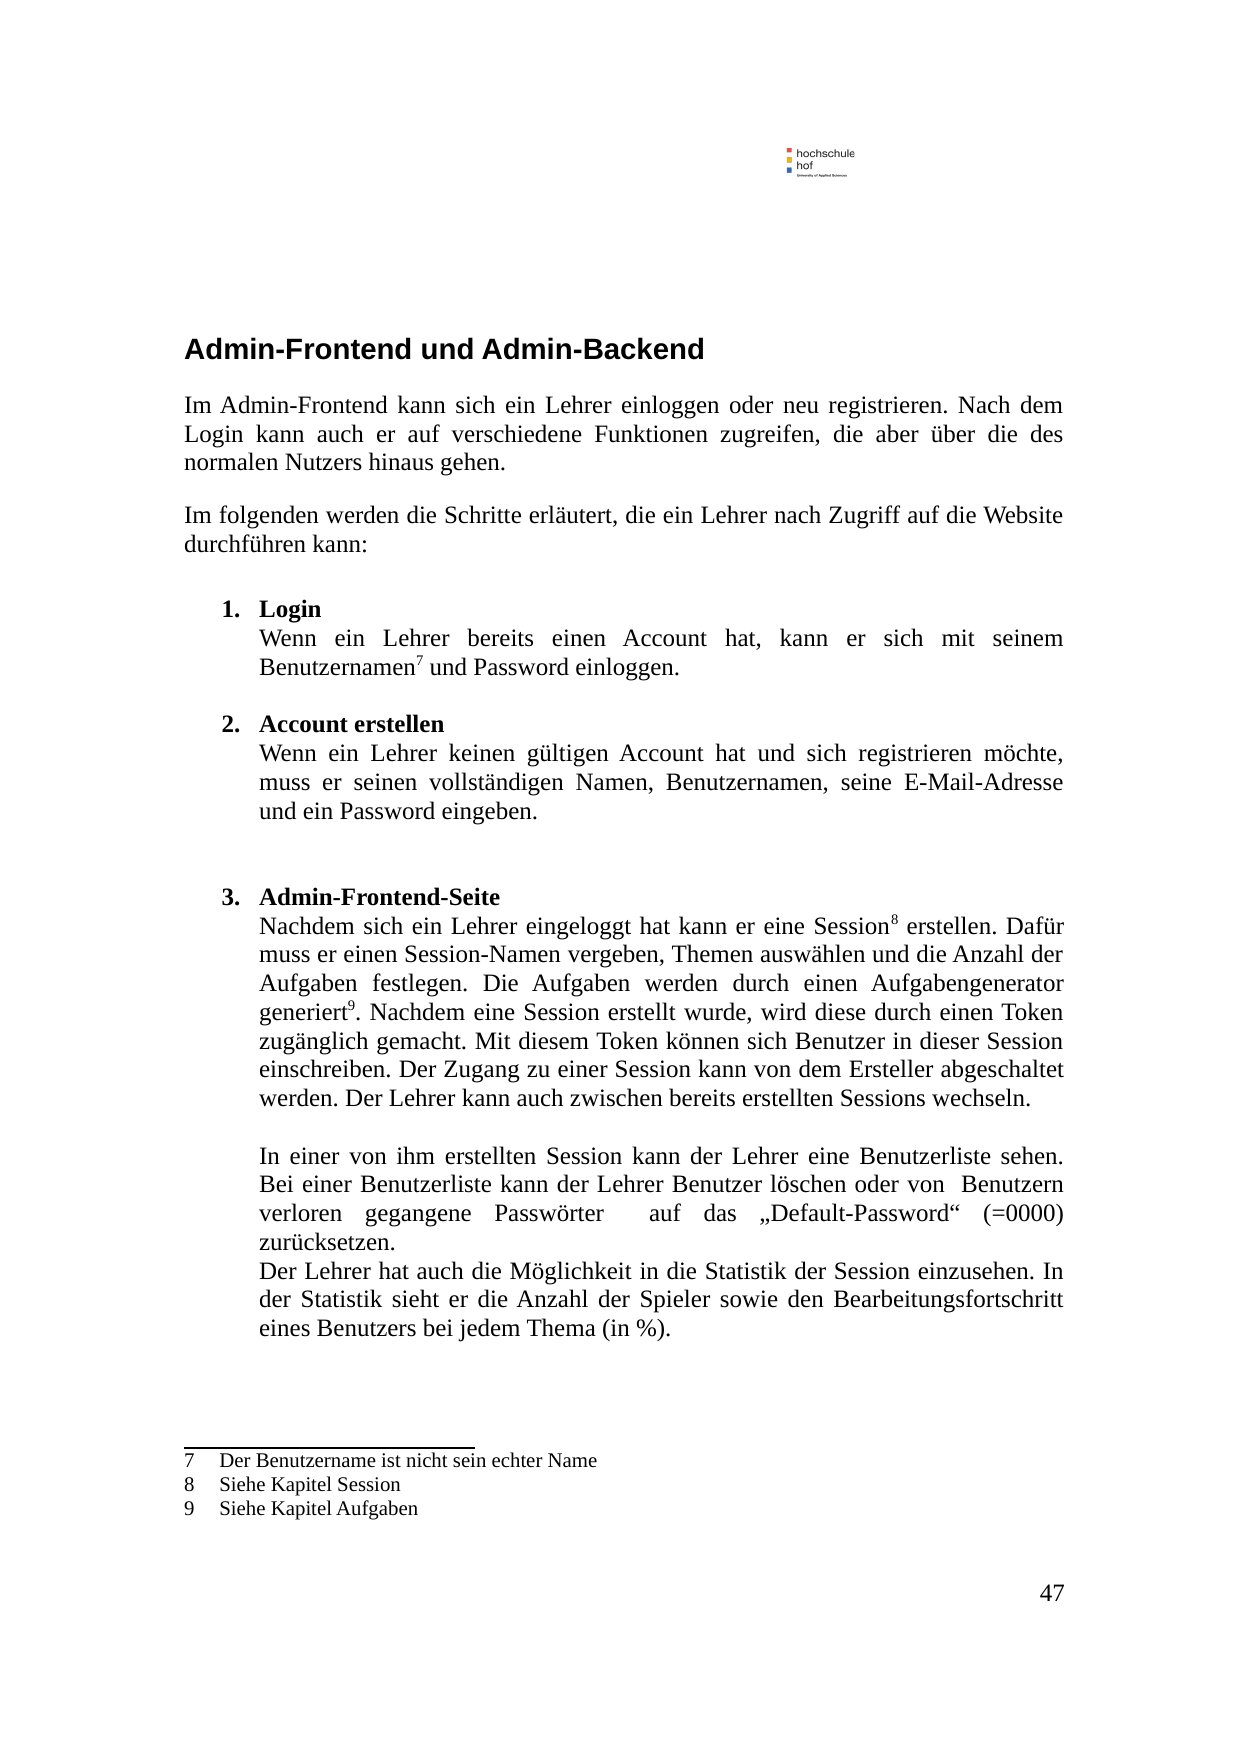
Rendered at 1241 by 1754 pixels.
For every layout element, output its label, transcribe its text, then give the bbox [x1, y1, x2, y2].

list Wenn ein Lehrer bereits einen Account hat, kann er sich mit seinem Benutzernamen und Password einloggen. [221, 623, 1064, 681]
list Login [221, 594, 1064, 623]
list In einer von ihm erstellten Session kann der Lehrer eine Benutzerliste sehen. Bei einer Benutzerliste kann der Lehrer Benutzer löschen oder von Benutzern verloren gegangene Passwörter auf das „Default-Password“ (=0000) zurücksetzen. [221, 1141, 1064, 1256]
list Admin-Frontend-Seite [221, 882, 1064, 911]
list Account erstellen [221, 709, 1064, 738]
list Der Lehrer hat auch die Möglichkeit in die Statistik der Session einzusehen. In der Statistik sieht er die Anzahl der Spieler sowie den Bearbeitungsfortschritt eines Benutzers bei jedem Thema (in %). [221, 1256, 1064, 1342]
list Nachdem sich ein Lehrer eingeloggt hat kann er eine Session erstellen. Dafür muss er einen Session-Namen vergeben, Themen auswählen und die Anzahl der Aufgaben festlegen. Die Aufgaben werden durch einen Aufgabengenerator generiert. Nachdem eine Session erstellt wurde, wird diese durch einen Token zugänglich gemacht. Mit diesem Token können sich Benutzer in dieser Session einschreiben. Der Zugang zu einer Session kann von dem Ersteller abgeschaltet werden. Der Lehrer kann auch zwischen bereits erstellten Sessions wechseln. [221, 911, 1064, 1112]
picture [786, 148, 855, 177]
list Wenn ein Lehrer keinen gültigen Account hat und sich registrieren möchte, muss er seinen vollständigen Namen, Benutzernamen, seine E-Mail-Adresse und ein Password eingeben. [221, 738, 1064, 824]
subtitle Admin-Frontend und Admin-Backend [184, 332, 1064, 366]
list Der Benutzername ist nicht sein echter Name [184, 1448, 1064, 1472]
list Siehe Kapitel Aufgaben [184, 1496, 1064, 1520]
text Im Admin-Frontend kann sich ein Lehrer einloggen oder neu registrieren. Nach dem Login kann auch er auf verschiedene Funktionen zugreifen, die aber über die des normalen Nutzers hinaus gehen. [184, 390, 1064, 476]
list Siehe Kapitel Session [184, 1472, 1064, 1496]
text Im folgenden werden die Schritte erläutert, die ein Lehrer nach Zugriff auf die Website durchführen kann: [184, 500, 1064, 557]
